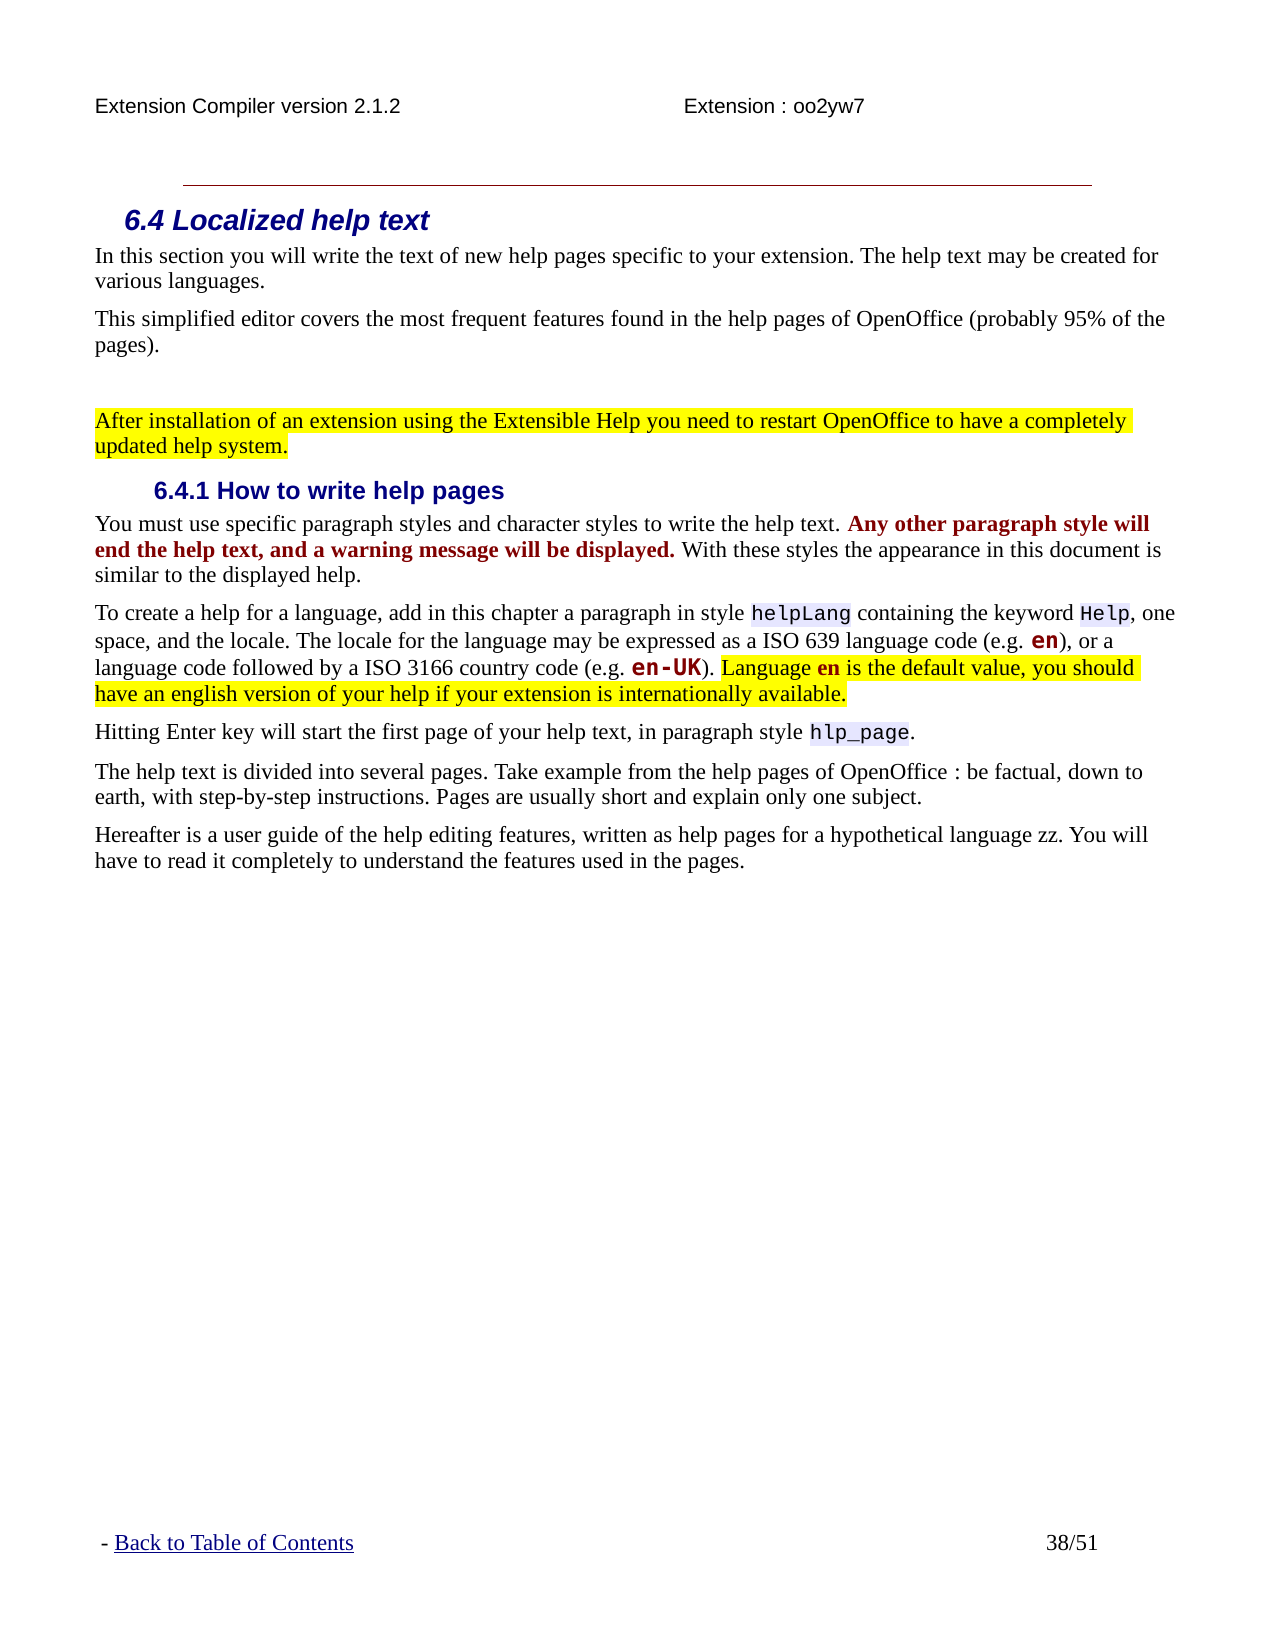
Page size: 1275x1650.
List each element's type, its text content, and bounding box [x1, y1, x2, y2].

text After installation of an extension using the Extensible Help you need to restart OpenOffice to have a completely updated help system. [94, 408, 1181, 459]
text In this section you will write the text of new help pages specific to your extension. The help text may be created for various languages. [94, 242, 1181, 293]
text Hitting Enter key will start the first page of your help text, in paragraph style hlp_page. [94, 719, 1181, 746]
text The help text is divided into several pages. Take example from the help pages of OpenOffice : be factual, down to earth, with step-by-step instructions. Pages are usually short and explain only one subject. [94, 758, 1181, 809]
text You must use specific paragraph styles and character styles to write the help text. Any other paragraph style will end the help text, and a warning message will be displayed. With these styles the appearance in this document is similar to the displayed help. [94, 511, 1181, 588]
subtitle How to write help pages [153, 477, 1181, 505]
text Hereafter is a user guide of the help editing features, written as help pages for a hypothetical language zz. You will have to read it completely to understand the features used in the pages. [94, 822, 1181, 873]
subtitle Localized help text [124, 204, 1181, 237]
text To create a help for a language, add in this chapter a paragraph in style helpLang containing the keyword Help, one space, and the locale. The locale for the language may be expressed as a ISO 639 language code (e.g. en), or a language code followed by a ISO 3166 country code (e.g. en-UK). Language en is the default value, you should have an english version of your help if your extension is internationally available. [94, 600, 1181, 707]
text This simplified editor covers the most frequent features found in the help pages of OpenOffice (probably 95% of the pages). [94, 306, 1181, 357]
